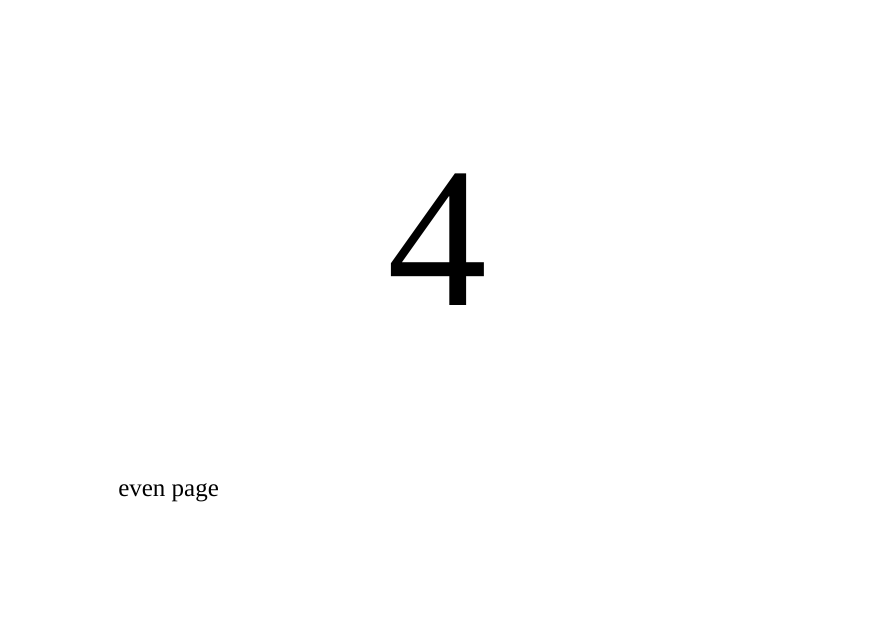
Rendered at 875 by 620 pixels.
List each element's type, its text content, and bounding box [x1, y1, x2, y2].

text 4 [118, 118, 756, 348]
